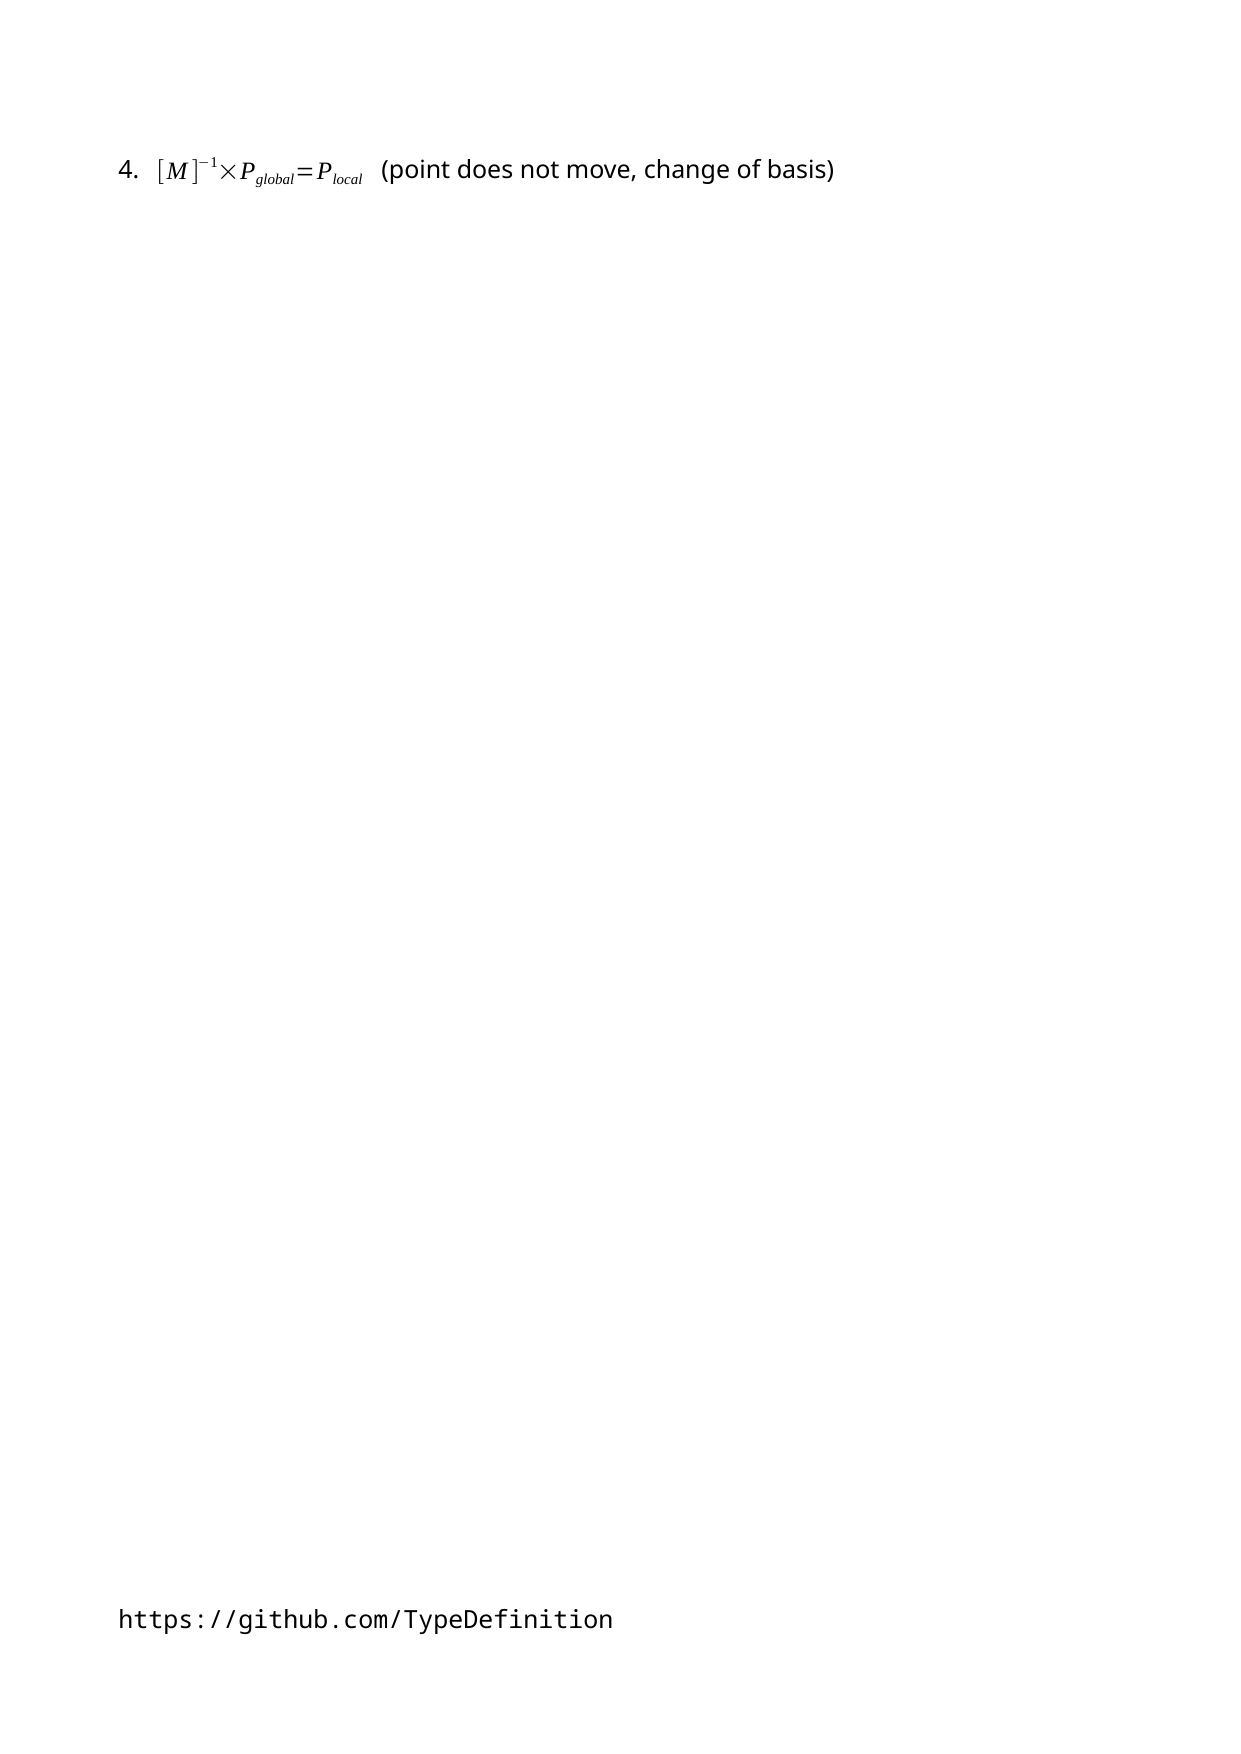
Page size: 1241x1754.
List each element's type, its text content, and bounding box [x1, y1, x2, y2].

text 4.(point does not move, change of basis) [118, 152, 1122, 188]
